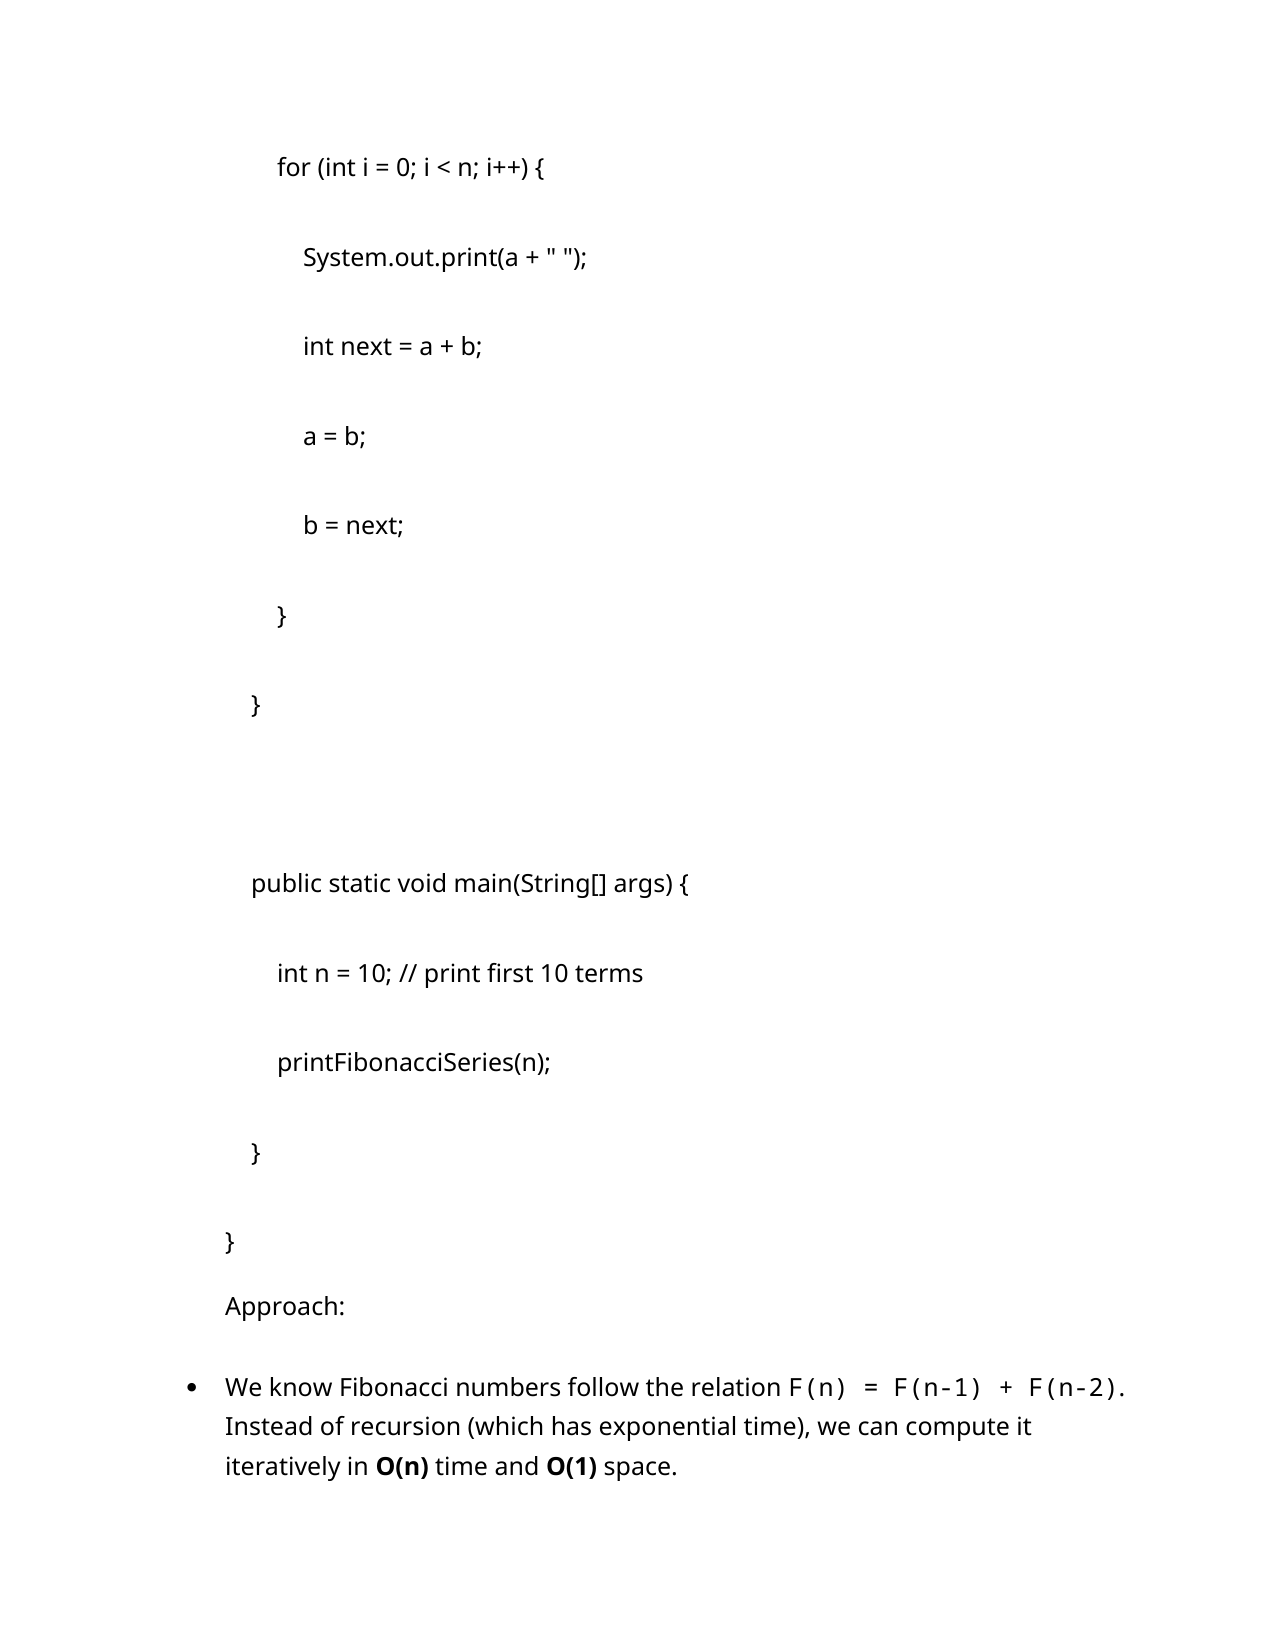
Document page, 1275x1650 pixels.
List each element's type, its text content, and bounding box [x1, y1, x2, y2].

list } [225, 687, 1125, 721]
list public static void main(String[] args) { [225, 866, 1125, 900]
list int next = a + b; [225, 329, 1125, 363]
list printFibonacciSeries(n); [225, 1045, 1125, 1079]
list We know Fibonacci numbers follow the relation F(n) = F(n-1) + F(n-2). Instead of recursion (which has exponential time), we can compute it iteratively in O(n) time and O(1) space. [187, 1369, 1125, 1482]
list System.out.print(a + " "); [225, 239, 1125, 273]
list } [225, 1224, 1125, 1258]
list int n = 10; // print first 10 terms [225, 955, 1125, 989]
list b = next; [225, 508, 1125, 542]
list } [225, 597, 1125, 631]
list Approach: [225, 1288, 1125, 1322]
list } [225, 1134, 1125, 1168]
list a = b; [225, 418, 1125, 452]
list for (int i = 0; i < n; i++) { [225, 150, 1125, 184]
